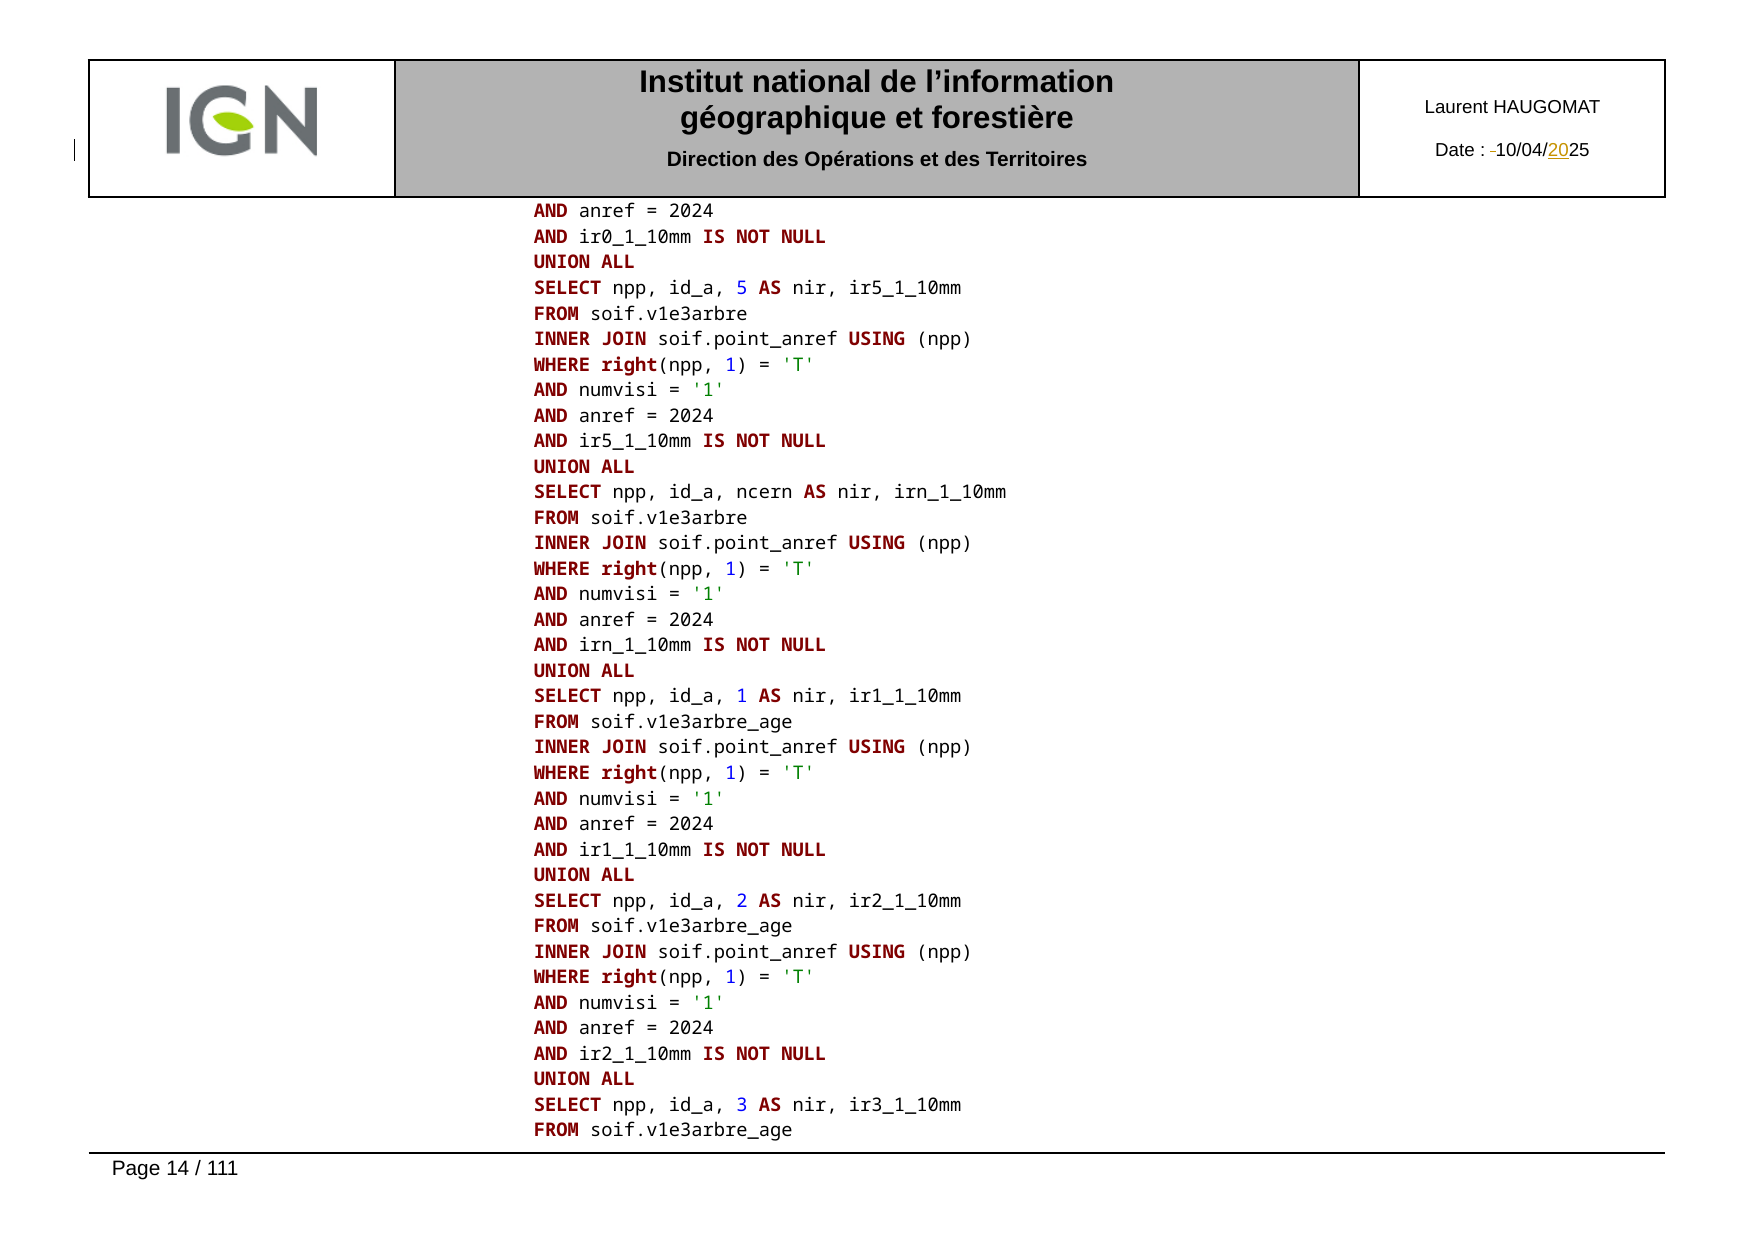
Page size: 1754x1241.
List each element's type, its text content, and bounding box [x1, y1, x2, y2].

table_cell AND anref = 2024 AND ir0_1_10mm IS NOT NULL UNION ALL SELECT npp, id_a, 5 AS nir, ir5_1_10mm FROM soif.v1e3arbre INNER JOIN soif.point_anref USING (npp) WHERE right(npp, 1) = 'T' AND numvisi = '1' AND anref = 2024 AND ir5_1_10mm IS NOT NULL UNION ALL SELECT npp, id_a, ncern AS nir, irn_1_10mm FROM soif.v1e3arbre INNER JOIN soif.point_anref USING (npp) WHERE right(npp, 1) = 'T' AND numvisi = '1' AND anref = 2024 AND irn_1_10mm IS NOT NULL UNION ALL SELECT npp, id_a, 1 AS nir, ir1_1_10mm FROM soif.v1e3arbre_age INNER JOIN soif.point_anref USING (npp) WHERE right(npp, 1) = 'T' AND numvisi = '1' AND anref = 2024 AND ir1_1_10mm IS NOT NULL UNION ALL SELECT npp, id_a, 2 AS nir, ir2_1_10mm FROM soif.v1e3arbre_age INNER JOIN soif.point_anref USING (npp) WHERE right(npp, 1) = 'T' AND numvisi = '1' AND anref = 2024 AND ir2_1_10mm IS NOT NULL UNION ALL SELECT npp, id_a, 3 AS nir, ir3_1_10mm FROM soif.v1e3arbre_age [483, 198, 1665, 1148]
picture [141, 62, 343, 180]
table_cell [89, 198, 483, 1148]
